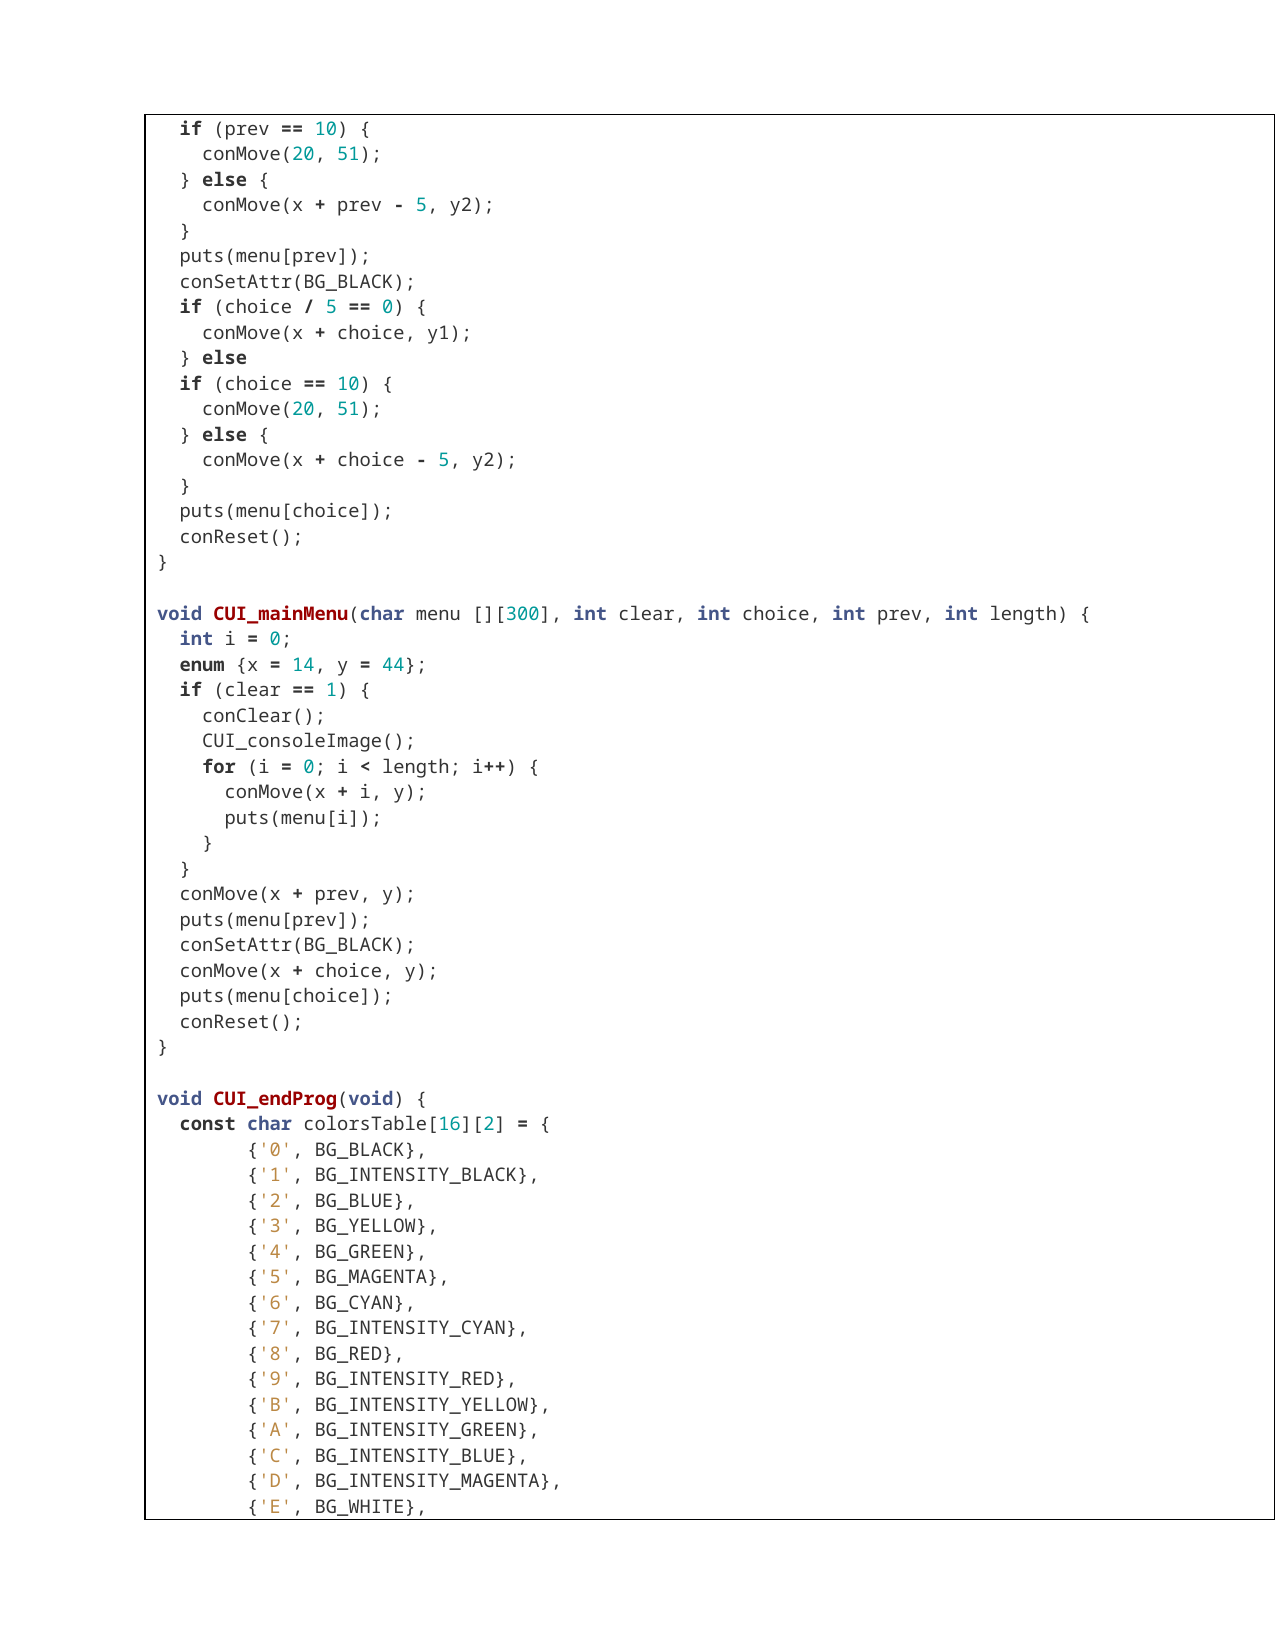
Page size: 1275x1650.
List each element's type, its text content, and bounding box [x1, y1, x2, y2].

table_cell #include <pbconsole.h> #include <assert.h> #include <string.h> #include <cui.h> #include <list.h> #include <convert.h> #define throw(MSG) assert(0 && MSG); void CUI_consoleImage (void) { const char colorsTable[16][2] = { {'1', BG_YELLOW}, {'2', BG_BLUE}, }; int i; int j; int colorPairIndex = 0; int colorsTableLength = sizeof(colorsTable) / sizeof(colorsTable[0]); int image[8][38] = { { '1','1','2','2','2','2', '2','2','2','2', '2','2','1','1','1','2','2', '2','2','2','2', '1','1','1','1','1','2', '2','2','2','2', '1','1','2','2','2','1','1'}, { '1','1','2','2','2','2', '2','2','2','2', '2','1','1','1','1','1','2', '2','2','2','2', '1','1','2','2','1','1', '2','2','2','2', '1','1','2','2','2','1','1'}, { '1','1','2','2','2','2', '2','2','2','2', '1','1','1','2','1','1','1', '2','2','2','2', '1','1','2','2','1','1', '2','2','2','2', '1','1','2','2','2','1','1'}, { '1','1','2','2','2','2', '2','2','2','2', '1','1','2','2','2','1','1', '2','2','2','2', '1','1','1','1','1','2', '2','2','2','2', '1','1','2','2','2','1','1'}, { '1','1','2','2','2','2', '2','2','2','2', '1','1','2','2','2','1','1', '2','2','2','2', '1','1','2','2','1','1', '2','2','2','2', '1','1','1','1','1','1','1'}, { '1','1','2','2','2','2', '2','2','2','2', '1','1','1','1','1','1','1', '2','2','2','2', '1','1','2','2','1','1', '2','2','2','2', '2','2','2','2','2','1','1'}, { '1','1','2','2','2','2', '2','2','2','2', '1','1','2','2','2','1','1', '2','2','2','2', '1','1','2','2','1','1', '2','2','2','2', '2','2','2','2','2','1','1'}, { '1','1','1','1','1','1', '2','2','2','2', '1','1','2','2','2','1','1', '2','2','2','2', '1','1','1','1','1','1', '2','2','2','2', '2','2','2','2','2','1','1'}, }; for (i = 0; i < 10; i++) { for(j = 0; j < 118; j++) { conMove(i + 2, j + 2); conSetAttr(BG_BLUE); putchar(' '); conReset(); } } for (i = 0; i < 8; i++) { for (j = 0; j < 38; j++) { char colorCode = '\0'; char color = '\0'; /* get current color code from colorsPalette */ colorCode = image[i][j]; /* find corresponding color in table */ for (colorPairIndex = 0; colorPairIndex < colorsTableLength; colorPairIndex++) { char colorPairCode = colorsTable[colorPairIndex][0]; char colorPairColor = colorsTable[colorPairIndex][1]; if (colorCode == colorPairCode) { color = colorPairColor; break; /* we have found our color, break the loop */ } } /* print space with founded color background */ conSetAttr(color); conMove(3 + i, 41 + j); putchar(' '); } conReset(); puts(""); } conSetAttr(BG_RED); for (i = 0; i < 37; i++) { conMove(i + 1, 1); putchar(' '); conMove(i + 1, 121); putchar(' '); } for (i = 0; i < 120; i++) { conMove(1, i + 1); putchar(' '); conMove(12, i + 1); putchar(' '); conMove(22, i + 1); putchar(' '); conMove(38, i + 1); putchar(' '); } conSetAttr(FG_BLACK); conSetAttr(BG_WHITE); conMove(12, 45); printf("CHOOSE TASK (use \"w\" or \"s\")"); conMove(22, 56); printf("DISPLAY"); conReset(); } void CUI_menuChoice(char command, int * choice, int limit, char menu[][300], int length) { int prev = 1; if (command == 'w') { *choice = *choice - 1; prev = *choice + 1; } if (command == 's') { *choice = *choice + 1; prev = *choice - 1; } if (*choice > limit) { *choice = 0; } if (*choice < 0) { *choice = limit; } if (prev > limit) { prev = 0; } if (prev < 0) { prev = limit; } if (limit == 10) { CUI_menuTasks(menu, 0, *choice, prev, length); } else if (limit == 1) { CUI_mainMenu(menu, 0, *choice, prev, length); } else if (limit == 4) { conMove(24, 55); printf("%s", menu[*choice]); } } void CUI_menuTasks(char menu [][300], int clear, int choice, int prev, int length) { int i = 0; enum {x = 14, y1 = 8, y2 = 58}; if (clear == 1) { conClear(); CUI_consoleImage(); for (i = 0; i < length; i++) { if (i / 5 == 0) { conMove(x + i, y1); } else if (i == 10) { conMove(20, 51); } else { conMove(x + i - 5, y2); } puts(menu[i]); } } if (prev / 5 == 0) { conMove(x + prev, y1); } else if (prev == 10) { conMove(20, 51); } else { conMove(x + prev - 5, y2); } puts(menu[prev]); conSetAttr(BG_BLACK); if (choice / 5 == 0) { conMove(x + choice, y1); } else if (choice == 10) { conMove(20, 51); } else { conMove(x + choice - 5, y2); } puts(menu[choice]); conReset(); } void CUI_mainMenu(char menu [][300], int clear, int choice, int prev, int length) { int i = 0; enum {x = 14, y = 44}; if (clear == 1) { conClear(); CUI_consoleImage(); for (i = 0; i < length; i++) { conMove(x + i, y); puts(menu[i]); } } conMove(x + prev, y); puts(menu[prev]); conSetAttr(BG_BLACK); conMove(x + choice, y); puts(menu[choice]); conReset(); } void CUI_endProg(void) { const char colorsTable[16][2] = { {'0', BG_BLACK}, {'1', BG_INTENSITY_BLACK}, {'2', BG_BLUE}, {'3', BG_YELLOW}, {'4', BG_GREEN}, {'5', BG_MAGENTA}, {'6', BG_CYAN}, {'7', BG_INTENSITY_CYAN}, {'8', BG_RED}, {'9', BG_INTENSITY_RED}, {'B', BG_INTENSITY_YELLOW}, {'A', BG_INTENSITY_GREEN}, {'C', BG_INTENSITY_BLUE}, {'D', BG_INTENSITY_MAGENTA}, {'E', BG_WHITE}, {'F', BG_INTENSITY_WHITE} }; int i, j; int colorPairIndex = 0; int colorsTableLength = sizeof(colorsTable) / sizeof(colorsTable[0]); char image[28][28] = { { '1','1','1','1','1','1','1','1','1','1','1','1','1','1','1','1','1','1','1','1','1','1','1','1','1','1','1','1' }, { '1','1','1','1','1','1','1','1','1','1','1','1','1','1','1','1','1','1','1','1','1','1','1','1','1','1','1','1' }, { '1','1','1','1','1','1','1','1','1','1','1','1','1','1','1','1','1','1','1','1','1','1','1','1','1','1','1','1' }, { '1','1','1','1','1','1','1','1','1','1','1','1','1','1','1','1','1','1','1','1','1','1','1','1','1','1','1','1' }, { '1','1','1','1','1','1','1','1','1','1','1','1','1','1','1','1','1','1','1','1','1','1','1','1','1','1','1','1' }, { '1','1','1','1','1','1','1','1','1','1','1','1','1','1','1','1','1','1','1','1','1','1','1','1','1','1','1','1' }, { 'F','F','F','F','F','F','F','F','F','F','0','0','0','0','0','0','0','0','0','0','0','F','F','F','F','F','F','F' }, { 'F','F','F','F','F','F','F','F','0','0','F','F','F','F','F','F','F','F','F','F','0','0','0','0','F','F','F','F' }, { 'F','F','F','F','F','0','0','0','F','F','F','F','F','F','F','0','F','F','F','F','F','F','F','0','0','0','0','F' }, { 'F','F','F','0','0','F','F','F','F','F','F','F','F','F','F','0','F','F','F','F','F','F','F','F','F','F','0','0' }, { 'F','0','0','F','F','F','F','F','F','0','F','F','F','F','F','0','F','F','F','F','F','F','F','F','F','F','F','F' }, { '0','F','F','F','F','F','F','F','0','F','0','C','F','F','F','F','0','F','F','0','F','F','F','F','F','F','F','F' }, { 'F','0','0','F','F','F','F','F','0','0','0','C','0','F','F','F','0','F','F','0','F','F','F','F','F','F','F','F' }, { 'F','F','F','0','F','F','F','F','0','0','C','C','F','0','F','F','F','0','F','F','0','F','F','F','F','F','F','F' }, { 'F','F','F','F','0','F','F','F','F','0','C','C','F','0','F','F','F','0','F','F','0','F','F','F','F','F','F','F' }, { 'F','F','F','F','0','F','F','F','F','F','C','C','0','3','0','F','F','F','0','F','F','0','F','F','F','F','F','F' }, { 'F','F','F','0','F','F','F','F','F','0','F','C','F','0','F','F','F','F','0','0','0','0','F','F','F','F','F','F' }, { 'F','0','0','F','F','F','F','F','0','F','0','C','F','0','F','F','F','F','F','F','F','F','F','F','F','F','F','F' }, { '0','F','F','F','F','F','F','F','0','0','0','C','0','F','F','F','F','F','0','0','0','0','0','0','0','0','0','0' }, { 'F','0','0','F','F','F','F','F','C','C','C','C','F','F','F','F','F','F','F','F','F','F','F','F','0','0','F','F' }, { 'F','F','F','0','0','0','0','0','C','C','C','C','0','0','0','0','0','0','0','0','0','0','0','0','0','F','F','F' }, { 'F','F','F','F','F','C','C','C','C','C','C','C','C','C','C','F','F','F','F','F','F','F','F','F','F','F','F','F' }, { '1','1','1','1','1','1','1','1','1','1','1','1','1','1','1','1','1','1','1','1','1','1','1','1','1','1','1','1' }, { '1','1','1','1','1','1','1','1','1','1','1','1','1','1','1','1','1','1','1','1','1','1','1','1','1','1','1','1' }, { '1','1','1','1','1','1','1','1','1','1','1','1','1','1','1','1','1','1','1','1','1','1','1','1','1','1','1','1' }, { '1','1','1','1','1','1','1','1','1','1','1','1','1','1','1','1','1','1','1','1','1','1','1','1','1','1','1','1' }, { '1','1','1','1','1','1','1','1','1','1','1','1','1','1','1','1','1','1','1','1','1','1','1','1','1','1','1','1' }, { '1','1','1','1','1','1','1','1','1','1','1','1','1','1','1','1','1','1','1','1','1','1','1','1','1','1','1','1' } }; int length_i = sizeof(image) / sizeof(image[0]); int length_j = sizeof(image[0]) / sizeof(image[0][0]); conClear(); for (i = 2; i < length_i - 2; i++) { for (j = 0; j < length_j; j++) { char colorCode = '\0'; char color = '\0'; /* get current color code from colorsPalette */ colorCode = image[i][j]; /* find corresponding color in table */ for (colorPairIndex = 0; colorPairIndex < colorsTableLength; colorPairIndex++) { char colorPairCode = colorsTable[colorPairIndex][0]; char colorPairColor = colorsTable[colorPairIndex][1]; if (colorCode == colorPairCode) { color = colorPairColor; break; /* we have found our color, break the loop */ } } /* print space with founded color background */ conSetAttr(color); conMove(i + 8, j + 46); putchar(' '); } conReset(); puts(""); } puts(""); conSetAttr(FG_RED); for (i = 0; i < 125; i++) { conMove(34, 1 + i); putchar('='); conMove(36, 1 + i); putchar('='); } CUI_printStr("Goodbye", 35, 55, "FG_YELLOW"); conShowCursor(); conMove(37, 1); } void CUI_printList(List * self) { int count = List_count(self); int i = 0; if (count == 0) { CUI_printStr("Список порожній!", 1, 54, "FG_YELLOW"); return; } for (i = 0; i < count; i++) { CUI_printNode(List_elementAt(self, i)); } } void CUI_printNode(ListNode * node) { if (node == NULL) throw("NULL reference"); ProgLang_print(List_getProgLang(node)); puts(""); } void CUI_controlPrint(List * self) { char commandExit = '1'; int position = 0; int index = 0; int countNode = 0; while(commandExit != '\n') { conClear(); index = position; while(List_elementAt(self, index) != NULL && countNode <= 5) { CUI_printNode(List_elementAt(self, index)); index++; countNode++; } countNode = 0; CUI_printStr("Натисніть \"Enter\" щоб продовжити", 37, 48, "FG_GREEN"); commandExit = conGetChar(); if (commandExit == 'w') { if(position != 0) position--; } if (commandExit == 's') { if (position != List_count(self) - 1 && List_count(self) - position >= 6) position++; } } } void CUI_printNodeInMenu(ListNode * node, int x, int y) { if (node != NULL) { const char * fullname = ProgLang_getFullname(List_getProgLang(node)); int date = ProgLang_getDate(List_getProgLang(node)); float marketShare = ProgLang_getMarketShare(List_getProgLang(node)); const char * majorImplementation = ProgLang_getMajorImplementation(List_getProgLang(node)); float satisfactionIndex = ProgLang_getSatisfactionIndex(List_getProgLang(node)); conMove(x, y); printf("Fullname: %s", fullname); conMove(x + 1, y); printf("Date of occurrence: %i", date); conMove(x + 2, y); printf("Market share: %.2f", marketShare); conMove(x + 3, y); printf("Major implementation: %s", majorImplementation); conMove(x + 4, y); printf("Satisfaction index: %.2f", satisfactionIndex); } else { conMove(x, y); conSetAttr(FG_YELLOW); printf("Вузла з даним індексом не існує!\n"); conReset(); } } void CUI_printStr(const char * str , int x, int y, const char * color) { conMove(x, y); if (strcmp(color, "FG_GREEN") == 0) { conSetAttr(FG_GREEN); } else if (strcmp(color, "FG_YELLOW") == 0) { conSetAttr(FG_YELLOW); } printf("%s", str); conReset(); } void CUI_listInfo(int numberOfNode) { conMove(1, 48); conSetAttr(BG_WHITE); conSetAttr(FG_BLACK); printf(" Number of Nodes: %i ", numberOfNode); conReset(); } void CUI_findLanguages(List * self, int date) { int i = 0; List * list = List_new(); for (i = 0; i < List_count(self); i++) { ListNode * cur = List_elementAt(self, i); int curDate = ProgLang_getDate(List_getProgLang(cur)); if (curDate < date) { char buffer[100]; ProgLang_toString(List_getProgLang(cur), buffer); ProgLang * new = ProgLang_new(buffer); List_addLast(list, new); } } if (List_count(list) != 0) { CUI_controlPrint(list); List_clear(list); } else { CUI_printStr("Список порожній!", 1, 54, "FG_YELLOW"); CUI_printStr("Натисніть \"Enter\" щоб продовжити", 37, 48, "FG_GREEN"); conGetChar(); } List_free(&list); } int CUI_determineFormat(const char * fileName) { if (strstr(fileName, ".xml") && fileName[strlen(fileName) - 1] == 'l') return formatXML; if (strstr(fileName, ".json") && fileName[strlen(fileName) - 1] == 'n') return formatJSON; return formatSTANDART; } [146, 115, 1274, 1519]
